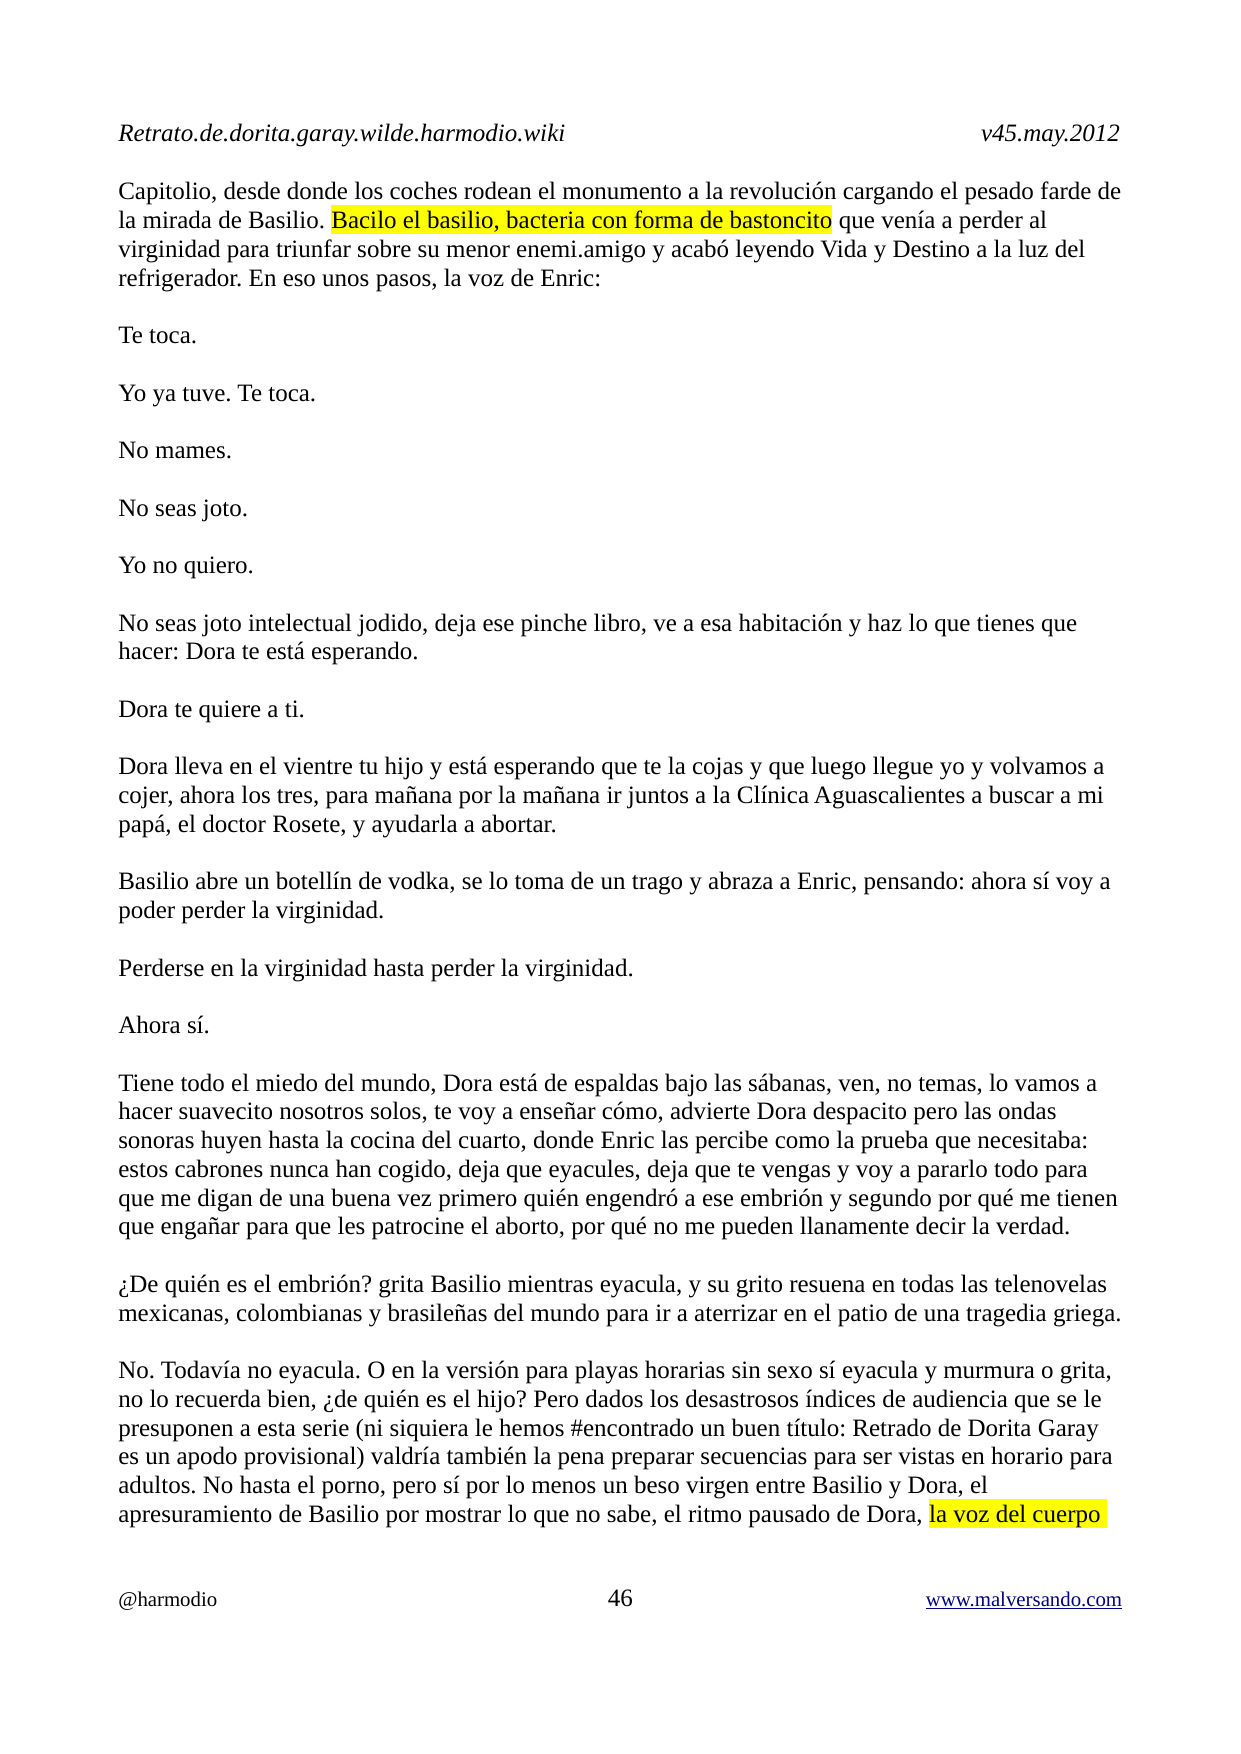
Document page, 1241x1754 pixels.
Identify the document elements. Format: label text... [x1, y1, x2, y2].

text Yo no quiero. [118, 550, 1122, 579]
text Basilio abre un botellín de vodka, se lo toma de un trago y abraza a Enric, pensando: ahora sí voy a poder perder la virginidad. [118, 866, 1122, 924]
text Tiene todo el miedo del mundo, Dora está de espaldas bajo las sábanas, ven, no temas, lo vamos a hacer suavecito nosotros solos, te voy a enseñar cómo, advierte Dora despacito pero las ondas sonoras huyen hasta la cocina del cuarto, donde Enric las percibe como la prueba que necesitaba: estos cabrones nunca han cogido, deja que eyacules, deja que te vengas y voy a pararlo todo para que me digan de una buena vez primero quién engendró a ese embrión y segundo por qué me tienen que engañar para que les patrocine el aborto, por qué no me pueden llanamente decir la verdad. [118, 1068, 1122, 1240]
text No seas joto intelectual jodido, deja ese pinche libro, ve a esa habitación y haz lo que tienes que hacer: Dora te está esperando. [118, 608, 1122, 665]
text Dora lleva en el vientre tu hijo y está esperando que te la cojas y que luego llegue yo y volvamos a cojer, ahora los tres, para mañana por la mañana ir juntos a la Clínica Aguascalientes a buscar a mi papá, el doctor Rosete, y ayudarla a abortar. [118, 751, 1122, 838]
text Dora te quiere a ti. [118, 694, 1122, 723]
text Ahora sí. [118, 1010, 1122, 1039]
text Yo ya tuve. Te toca. [118, 378, 1122, 406]
text ¿De quién es el embrión? grita Basilio mientras eyacula, y su grito resuena en todas las telenovelas mexicanas, colombianas y brasileñas del mundo para ir a aterrizar en el patio de una tragedia griega. [118, 1269, 1122, 1326]
text Perderse en la virginidad hasta perder la virginidad. [118, 953, 1122, 981]
text Capitolio, desde donde los coches rodean el monumento a la revolución cargando el pesado farde de la mirada de Basilio. Bacilo el basilio, bacteria con forma de bastoncito que venía a perder al virginidad para triunfar sobre su menor enemi.amigo y acabó leyendo Vida y Destino a la luz del refrigerador. En eso unos pasos, la voz de Enric: [118, 176, 1122, 291]
text No. Todavía no eyacula. O en la versión para playas horarias sin sexo sí eyacula y murmura o grita, no lo recuerda bien, ¿de quién es el hijo? Pero dados los desastrosos índices de audiencia que se le presuponen a esta serie (ni siquiera le hemos #encontrado un buen título: Retrado de Dorita Garay es un apodo provisional) valdría también la pena preparar secuencias para ser vistas en horario para adultos. No hasta el porno, pero sí por lo menos un beso virgen entre Basilio y Dora, el apresuramiento de Basilio por mostrar lo que no sabe, el ritmo pausado de Dora, la voz del cuerpo [118, 1355, 1122, 1528]
text No mames. [118, 435, 1122, 464]
text Te toca. [118, 320, 1122, 349]
text No seas joto. [118, 493, 1122, 521]
